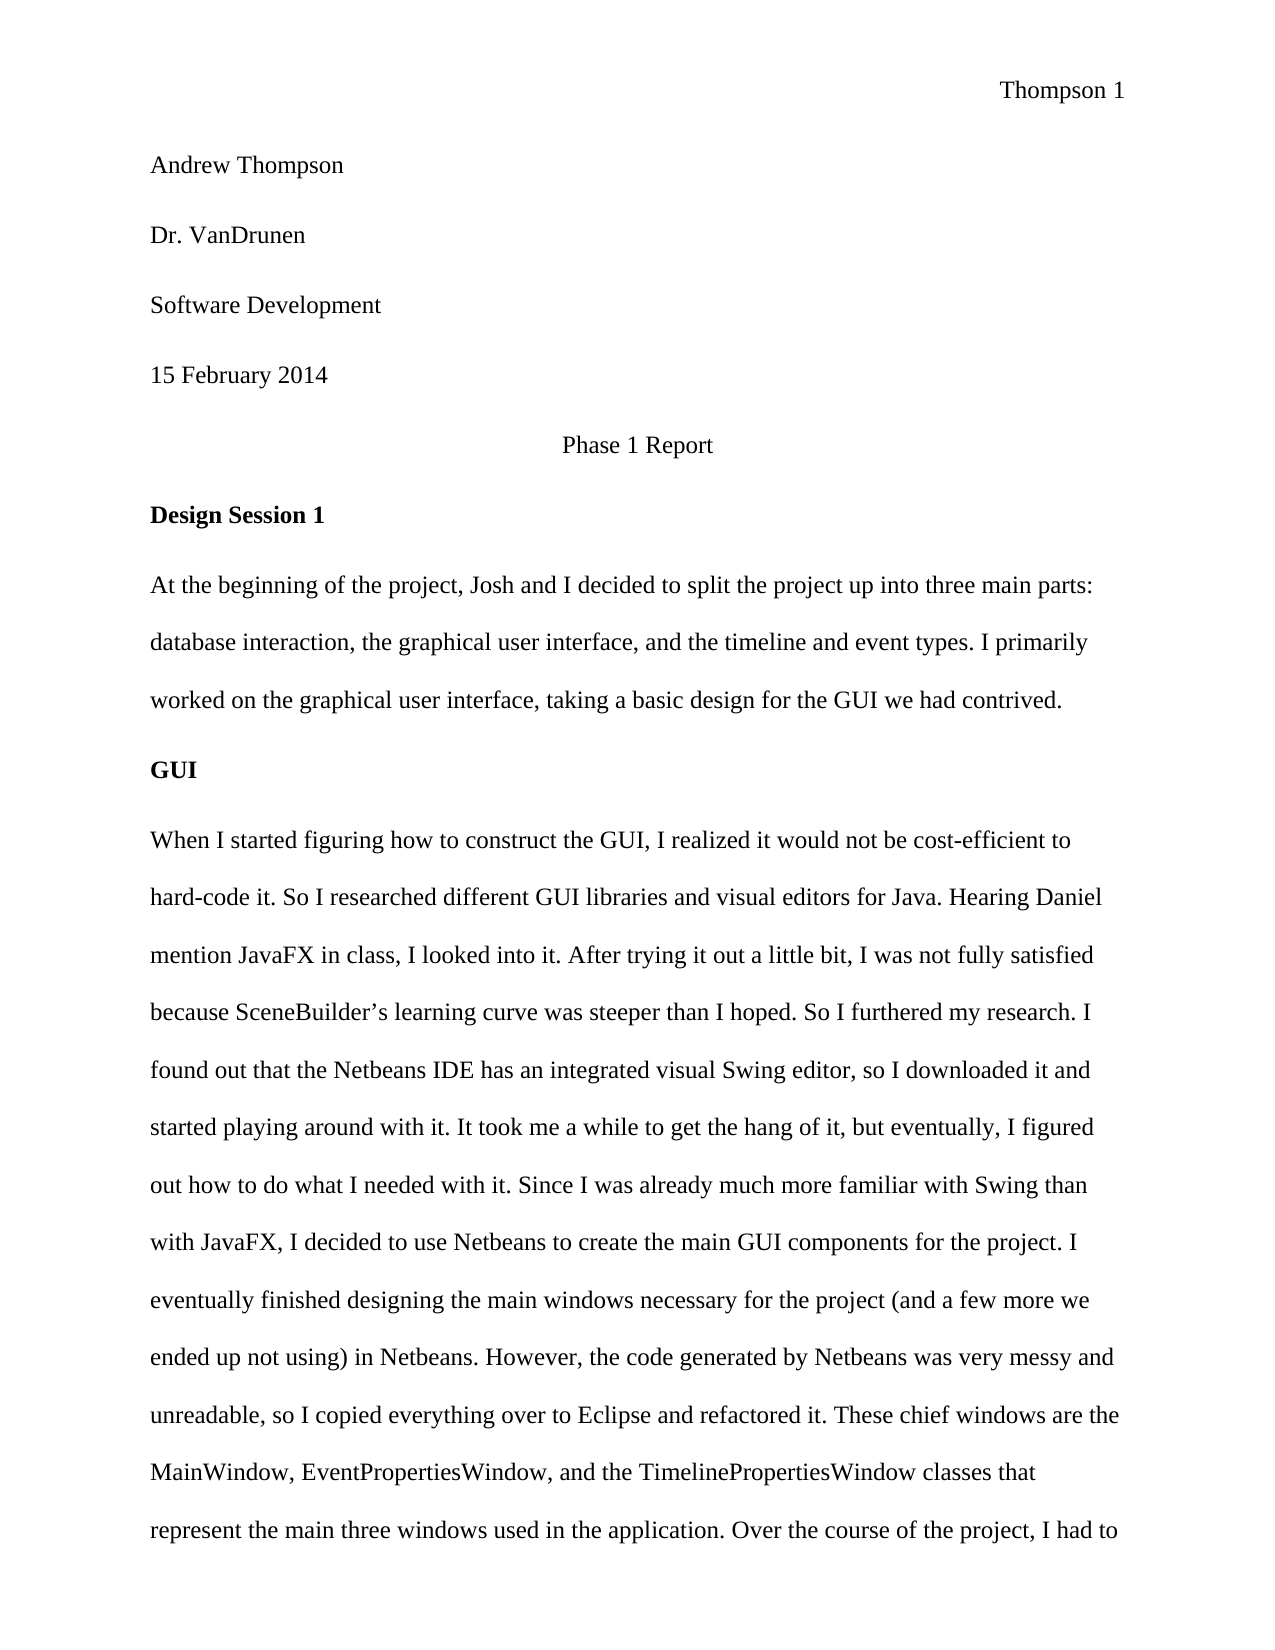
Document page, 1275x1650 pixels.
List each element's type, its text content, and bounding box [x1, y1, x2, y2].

text When I started figuring how to construct the GUI, I realized it would not be cost-efficient to hard-code it. So I researched different GUI libraries and visual editors for Java. Hearing Daniel mention JavaFX in class, I looked into it. After trying it out a little bit, I was not fully satisfied because SceneBuilder’s learning curve was steeper than I hoped. So I furthered my research. I found out that the Netbeans IDE has an integrated visual Swing editor, so I downloaded it and started playing around with it. It took me a while to get the hang of it, but eventually, I figured out how to do what I needed with it. Since I was already much more familiar with Swing than with JavaFX, I decided to use Netbeans to create the main GUI components for the project. I eventually finished designing the main windows necessary for the project (and a few more we ended up not using) in Netbeans. However, the code generated by Netbeans was very messy and unreadable, so I copied everything over to Eclipse and refactored it. These chief windows are the MainWindow, EventPropertiesWindow, and the TimelinePropertiesWindow classes that represent the main three windows used in the application. Over the course of the project, I had to [150, 825, 1125, 1544]
text Dr. VanDrunen [150, 220, 1125, 249]
text Andrew Thompson [150, 150, 1125, 179]
text At the beginning of the project, Josh and I decided to split the project up into three main parts: database interaction, the graphical user interface, and the timeline and event types. I primarily worked on the graphical user interface, taking a basic design for the GUI we had contrived. [150, 570, 1125, 714]
text Design Session 1 [150, 500, 1125, 529]
text 15 February 2014 [150, 360, 1125, 389]
text Phase 1 Report [150, 430, 1125, 459]
text GUI [150, 755, 1125, 784]
text Software Development [150, 290, 1125, 319]
